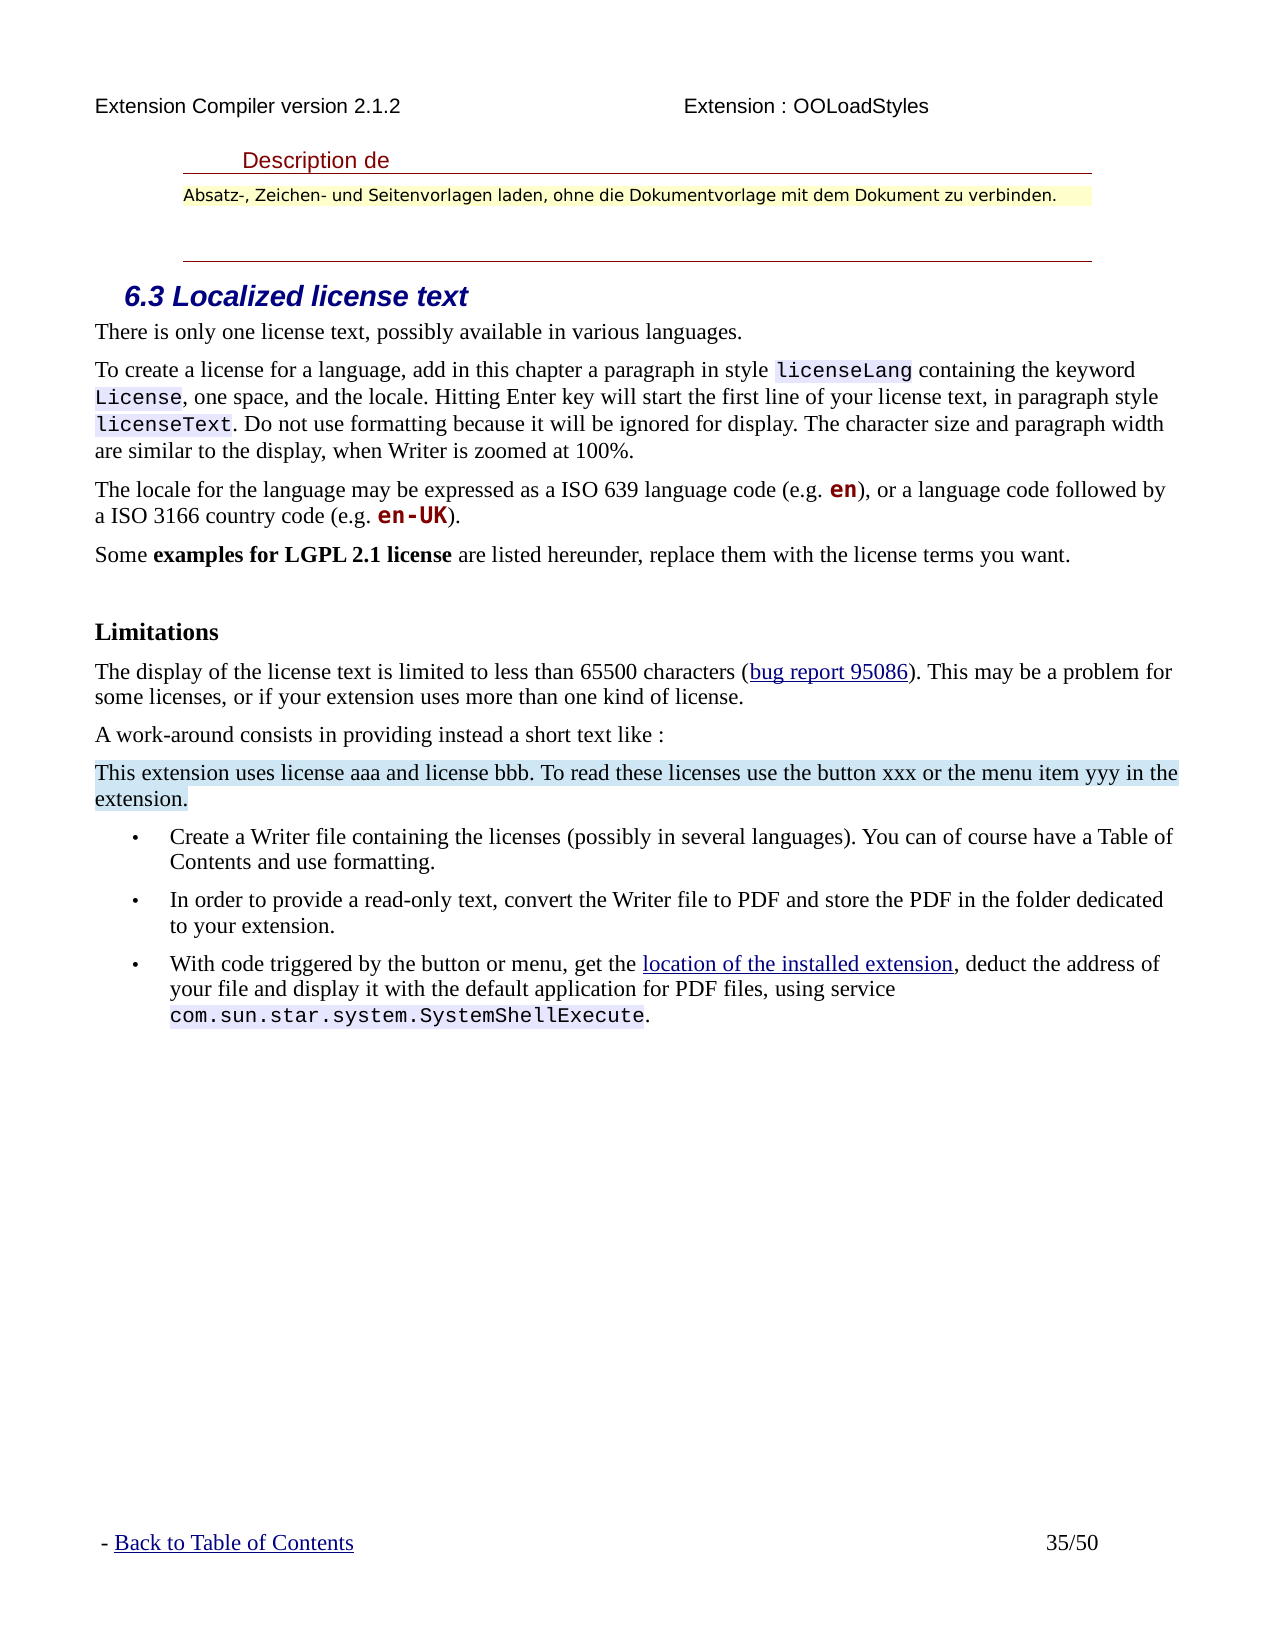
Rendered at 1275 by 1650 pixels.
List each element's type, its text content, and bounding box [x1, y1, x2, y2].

text The locale for the language may be expressed as a ISO 639 language code (e.g. en), or a language code followed by a ISO 3166 country code (e.g. en-UK). [94, 476, 1181, 529]
subtitle Localized license text [124, 280, 1181, 313]
list Create a Writer file containing the licenses (possibly in several languages). You can of course have a Table of Contents and use formatting. [132, 824, 1181, 875]
text There is only one license text, possibly available in various languages. [94, 318, 1181, 344]
text Limitations [94, 618, 1181, 646]
text Description de [183, 147, 1092, 173]
text This extension uses license aaa and license bbb. To read these licenses use the button xxx or the menu item yyy in the extension. [94, 760, 1181, 811]
text Absatz-, Zeichen- und Seitenvorlagen laden, ohne die Dokumentvorlage mit dem Dokument zu verbinden. [183, 186, 1092, 206]
text To create a license for a language, add in this chapter a paragraph in style licenseLang containing the keyword License, one space, and the locale. Hitting Enter key will start the first line of your license text, in paragraph style licenseText. Do not use formatting because it will be ignored for display. The character size and paragraph width are similar to the display, when Writer is zoomed at 100%. [94, 357, 1181, 463]
text Some examples for LGPL 2.1 license are listed hereunder, replace them with the license terms you want. [94, 542, 1181, 567]
text A work-around consists in providing instead a short text like : [94, 722, 1181, 748]
list With code triggered by the button or menu, get the location of the installed extension, deduct the address of your file and display it with the default application for PDF files, using service com.sun.star.system.SystemShellExecute. [132, 951, 1181, 1029]
text The display of the license text is limited to less than 65500 characters (bug report 95086). This may be a problem for some licenses, or if your extension uses more than one kind of license. [94, 658, 1181, 709]
list In order to provide a read-only text, convert the Writer file to PDF and store the PDF in the folder dedicated to your extension. [132, 887, 1181, 938]
